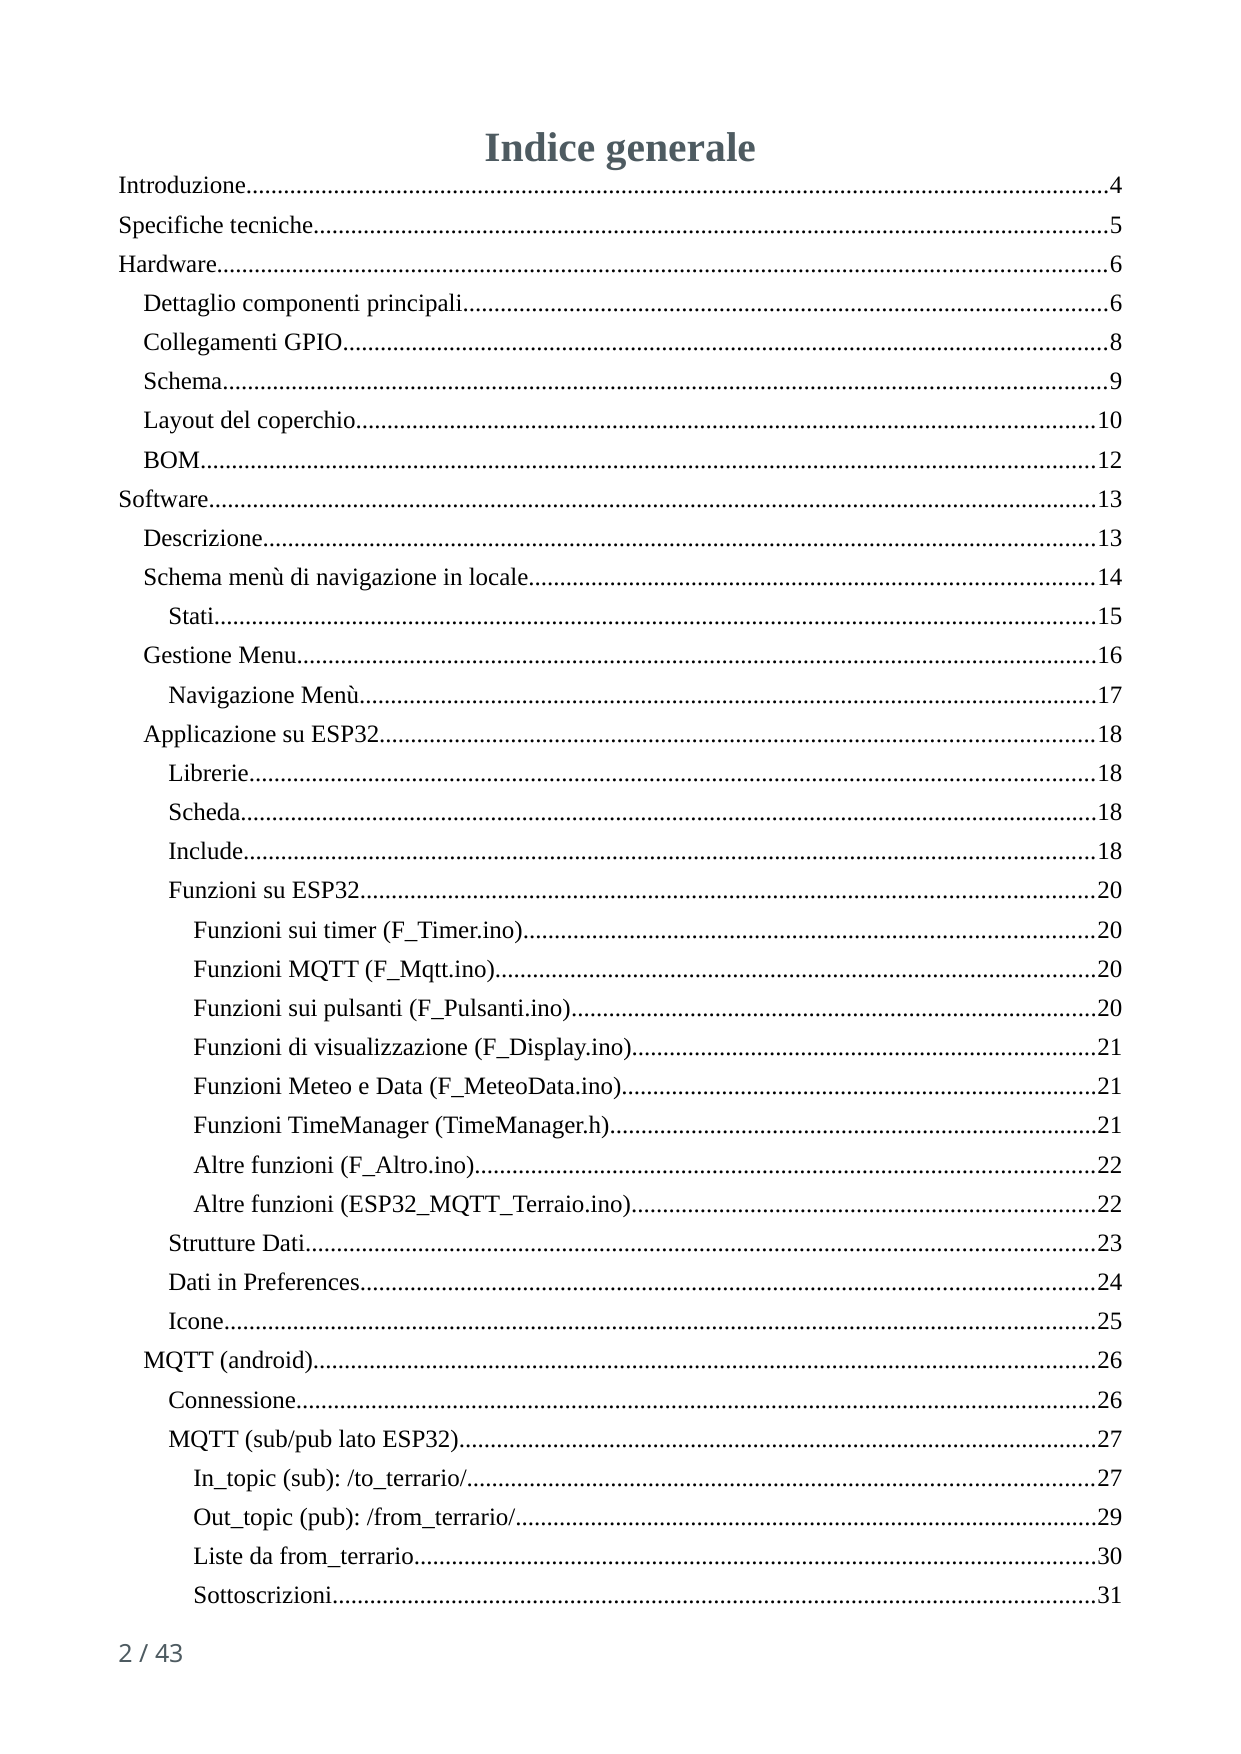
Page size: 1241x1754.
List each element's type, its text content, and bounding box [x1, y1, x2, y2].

text Navigazione Menù 17 [168, 680, 1122, 708]
text Software 13 [118, 484, 1122, 513]
text Icone 25 [168, 1306, 1122, 1335]
subtitle Indice generale [118, 123, 484, 171]
text Strutture Dati 23 [168, 1228, 1122, 1257]
text MQTT (sub/pub lato ESP32) 27 [168, 1424, 1122, 1453]
text Hardware 6 [118, 249, 1122, 278]
text Funzioni su ESP32 20 [168, 876, 1122, 904]
text Funzioni TimeManager (TimeManager.h) 21 [193, 1111, 1122, 1139]
text Collegamenti GPIO 8 [143, 327, 1122, 356]
text Out_topic (pub): /from_terrario/ 29 [193, 1502, 1122, 1531]
text Connessione 26 [168, 1385, 1122, 1413]
text Sottoscrizioni 31 [193, 1581, 1122, 1609]
text Dati in Preferences 24 [168, 1267, 1122, 1296]
text MQTT (android) 26 [143, 1346, 1122, 1374]
text Librerie 18 [168, 758, 1122, 787]
text Gestione Menu 16 [143, 641, 1122, 669]
text Scheda 18 [168, 797, 1122, 826]
text Layout del coperchio 10 [143, 406, 1122, 434]
text Funzioni di visualizzazione (F_Display.ino) 21 [193, 1032, 1122, 1061]
text Altre funzioni (F_Altro.ino) 22 [193, 1150, 1122, 1178]
text Introduzione 4 [118, 171, 1122, 199]
text Include 18 [168, 836, 1122, 865]
text Descrizione 13 [143, 523, 1122, 552]
text Schema menù di navigazione in locale 14 [143, 562, 1122, 591]
text Funzioni sui timer (F_Timer.ino) 20 [193, 915, 1122, 943]
text Specifiche tecniche 5 [118, 210, 1122, 238]
text Funzioni Meteo e Data (F_MeteoData.ino) 21 [193, 1071, 1122, 1100]
subtitle Indice generale [756, 123, 1122, 171]
text Liste da from_terrario 30 [193, 1541, 1122, 1570]
text Schema 9 [143, 366, 1122, 395]
text Stati 15 [168, 601, 1122, 630]
text Applicazione su ESP32 18 [143, 719, 1122, 748]
text Funzioni sui pulsanti (F_Pulsanti.ino) 20 [193, 993, 1122, 1022]
text In_topic (sub): /to_terrario/ 27 [193, 1463, 1122, 1492]
text BOM 12 [143, 445, 1122, 473]
text Dettaglio componenti principali 6 [143, 288, 1122, 317]
text Altre funzioni (ESP32_MQTT_Terraio.ino) 22 [193, 1189, 1122, 1218]
text Funzioni MQTT (F_Mqtt.ino) 20 [193, 954, 1122, 983]
